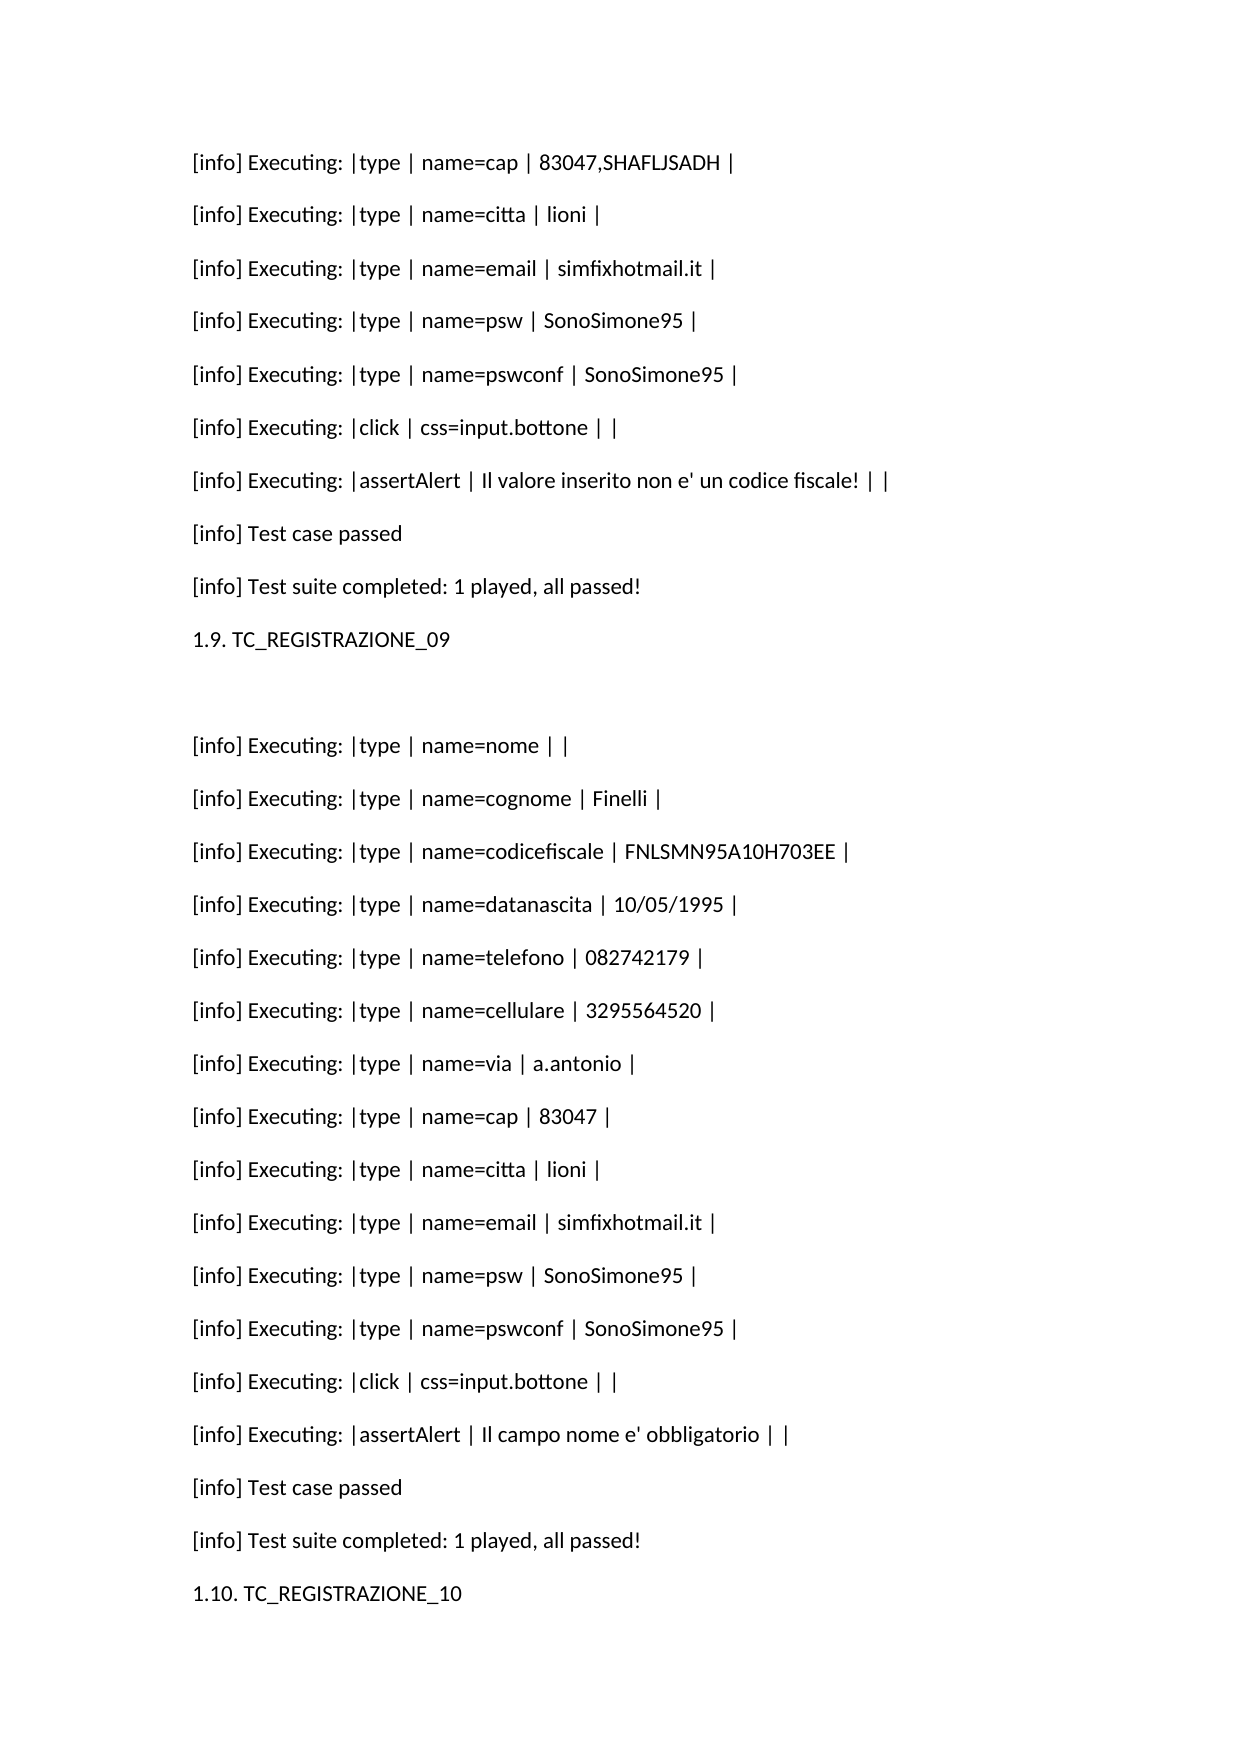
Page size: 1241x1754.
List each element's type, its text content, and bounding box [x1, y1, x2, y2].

text [info] Test case passed [192, 519, 1122, 547]
text [info] Test suite completed: 1 played, all passed! [192, 572, 1122, 600]
text [info] Executing: |type | name=email | simfixhotmail.it | [192, 254, 1122, 282]
text [info] Executing: |type | name=telefono | 082742179 | [192, 943, 1122, 971]
text [info] Executing: |type | name=email | simfixhotmail.it | [192, 1208, 1122, 1236]
text [info] Executing: |type | name=cap | 83047 | [192, 1102, 1122, 1130]
text [info] Executing: |type | name=pswconf | SonoSimone95 | [192, 1314, 1122, 1342]
text [info] Executing: |type | name=psw | SonoSimone95 | [192, 307, 1122, 335]
text [info] Executing: |type | name=pswconf | SonoSimone95 | [192, 360, 1122, 388]
text [info] Executing: |type | name=cognome | Finelli | [192, 784, 1122, 812]
text [info] Executing: |type | name=cap | 83047,SHAFLJSADH | [192, 148, 1122, 176]
text [info] Executing: |type | name=cellulare | 3295564520 | [192, 996, 1122, 1024]
text [info] Test suite completed: 1 played, all passed! [192, 1526, 1122, 1554]
text [info] Executing: |click | css=input.bottone | | [192, 1367, 1122, 1395]
text [info] Executing: |type | name=datanascita | 10/05/1995 | [192, 890, 1122, 918]
text [info] Executing: |type | name=codicefiscale | FNLSMN95A10H703EE | [192, 837, 1122, 865]
text [info] Executing: |type | name=citta | lioni | [192, 1155, 1122, 1183]
text [info] Executing: |type | name=via | a.antonio | [192, 1049, 1122, 1077]
text [info] Executing: |type | name=nome | | [192, 731, 1122, 759]
text [info] Executing: |click | css=input.bottone | | [192, 413, 1122, 441]
text [info] Executing: |assertAlert | Il campo nome e' obbligatorio | | [192, 1420, 1122, 1448]
text [info] Executing: |assertAlert | Il valore inserito non e' un codice fiscale! | | [192, 466, 1122, 494]
text 1.10. TC_REGISTRAZIONE_10 [192, 1579, 1122, 1607]
text [info] Executing: |type | name=citta | lioni | [192, 201, 1122, 229]
text 1.9. TC_REGISTRAZIONE_09 [192, 625, 1122, 653]
text [info] Test case passed [192, 1473, 1122, 1501]
text [info] Executing: |type | name=psw | SonoSimone95 | [192, 1261, 1122, 1289]
